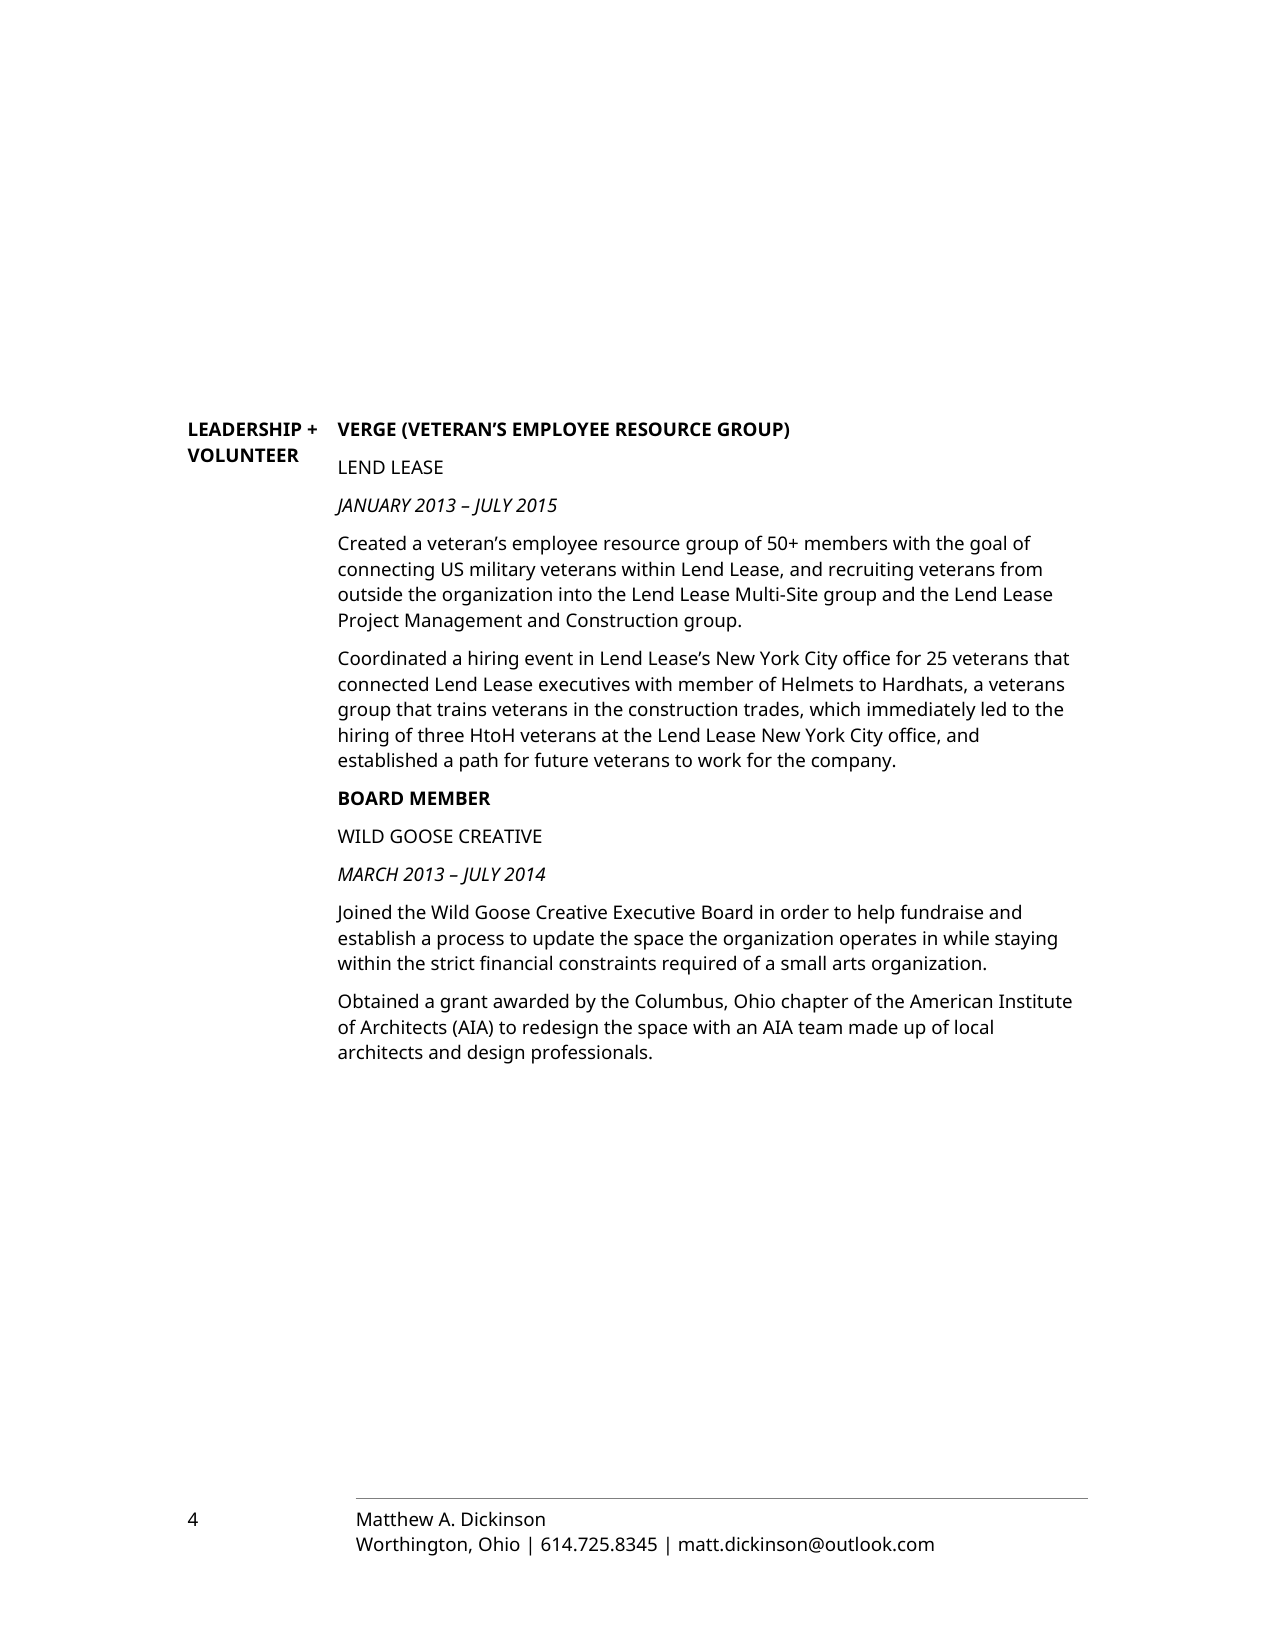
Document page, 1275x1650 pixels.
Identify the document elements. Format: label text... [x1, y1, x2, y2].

table_cell LEADERSHIP + VOLUNTEER [188, 402, 337, 1085]
table_cell [338, 75, 1087, 402]
table_cell VERGE (VETERAN’S EMPLOYEE RESOURCE GROUP) LEND LEASE JANUARY 2013 – JULY 2015 Created a veteran’s employee resource group of 50+ members with the goal of connecting US military veterans within Lend Lease, and recruiting veterans from outside the organization into the Lend Lease Multi-Site group and the Lend Lease Project Management and Construction group. Coordinated a hiring event in Lend Lease’s New York City office for 25 veterans that connected Lend Lease executives with member of Helmets to Hardhats, a veterans group that trains veterans in the construction trades, which immediately led to the hiring of three HtoH veterans at the Lend Lease New York City office, and established a path for future veterans to work for the company. BOARD MEMBER WILD GOOSE CREATIVE MARCH 2013 – JULY 2014 Joined the Wild Goose Creative Executive Board in order to help fundraise and establish a process to update the space the organization operates in while staying within the strict financial constraints required of a small arts organization. Obtained a grant awarded by the Columbus, Ohio chapter of the American Institute of Architects (AIA) to redesign the space with an AIA team made up of local architects and design professionals. [338, 402, 1087, 1085]
table_cell [188, 75, 337, 402]
